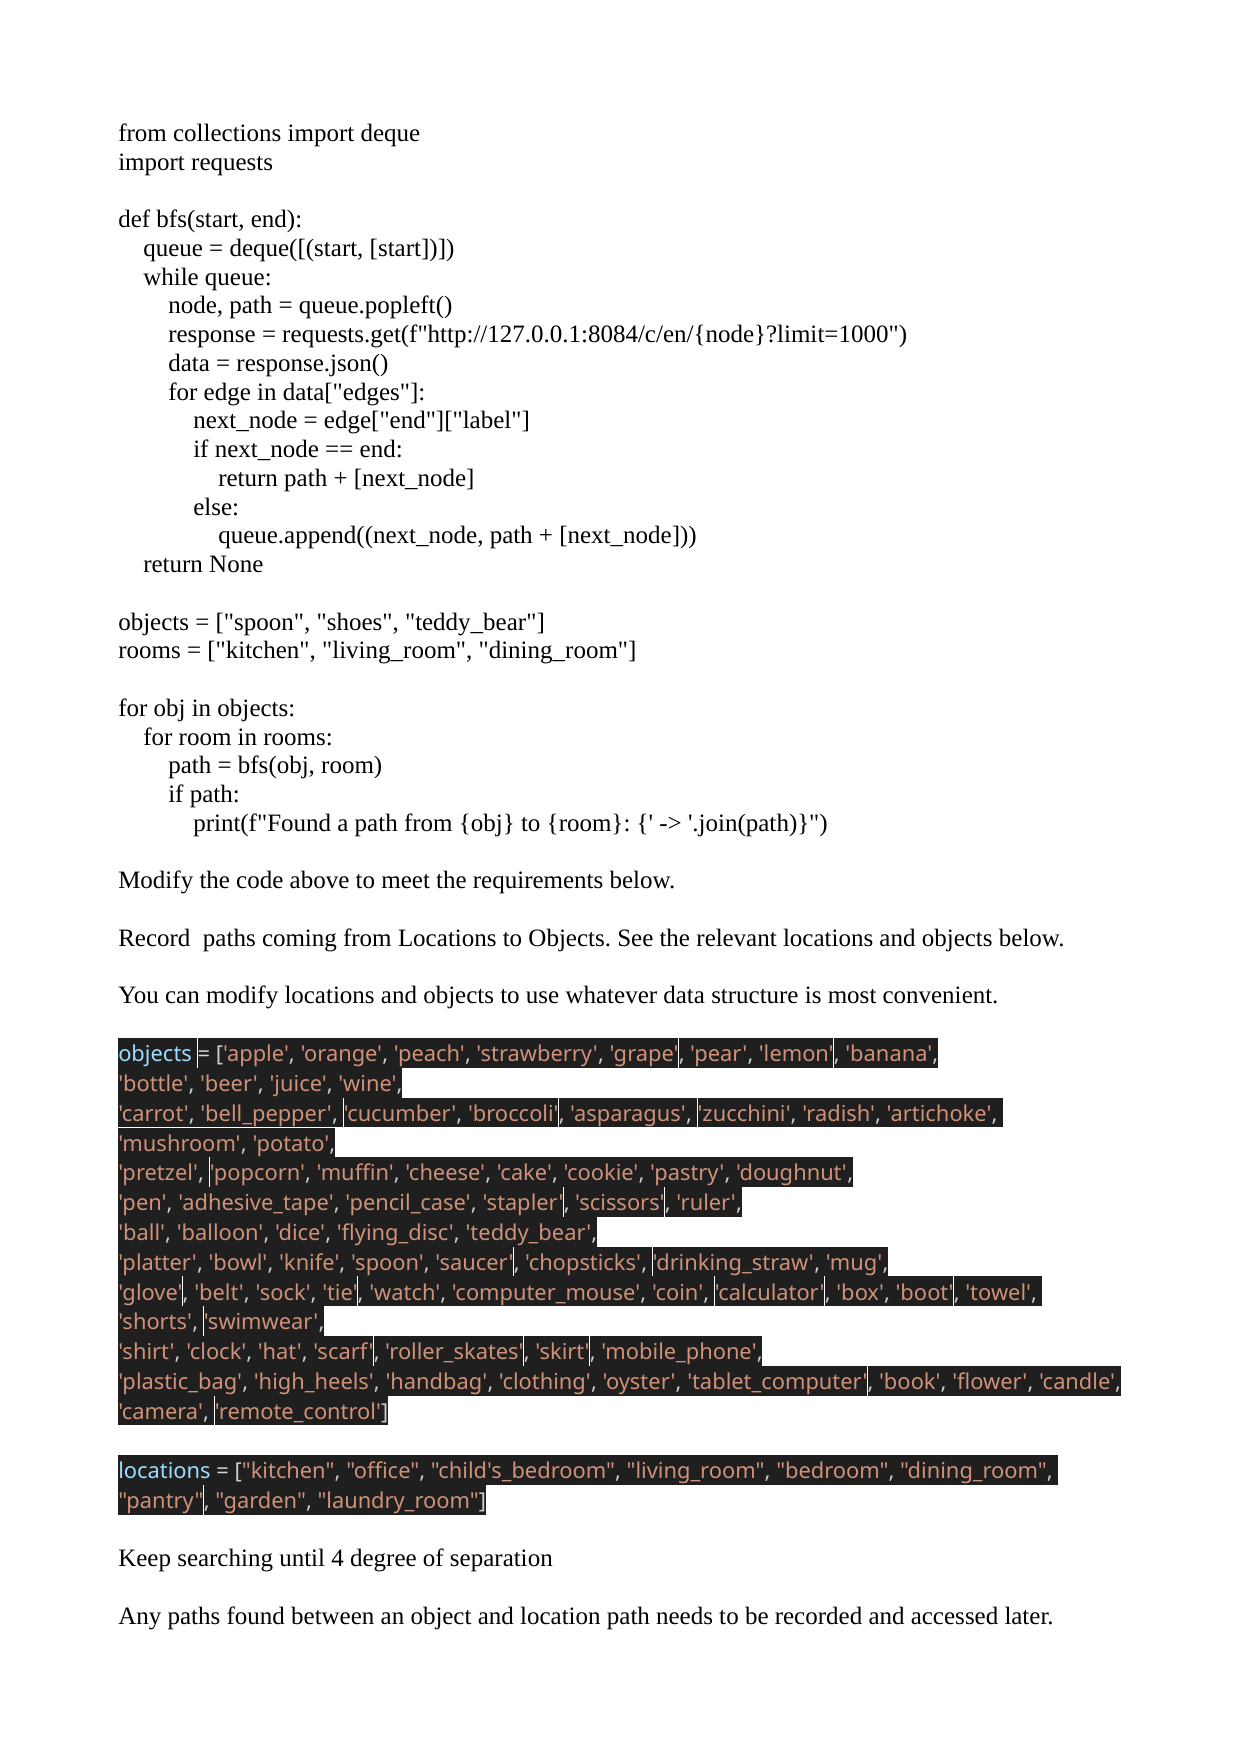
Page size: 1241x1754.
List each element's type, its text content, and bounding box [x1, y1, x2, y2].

text data = response.json() [118, 348, 1122, 377]
text 'glove', 'belt', 'sock', 'tie', 'watch', 'computer_mouse', 'coin', 'calculator', 'box', 'boot', 'towel', 'shorts', 'swimwear', [118, 1276, 1122, 1336]
text 'bottle', 'beer', 'juice', 'wine', [118, 1068, 1122, 1098]
text 'shirt', 'clock', 'hat', 'scarf', 'roller_skates', 'skirt', 'mobile_phone', [118, 1336, 1122, 1366]
text 'carrot', 'bell_pepper', 'cucumber', 'broccoli', 'asparagus', 'zucchini', 'radish', 'artichoke', 'mushroom', 'potato', [118, 1098, 1122, 1157]
text objects = ["spoon", "shoes", "teddy_bear"] [118, 607, 1122, 636]
text for room in rooms: [118, 722, 1122, 751]
text from collections import deque [118, 118, 1122, 147]
text print(f"Found a path from {obj} to {room}: {' -> '.join(path)}") [118, 808, 1122, 837]
text Keep searching until 4 degree of separation [118, 1543, 1122, 1601]
text queue.append((next_node, path + [next_node])) [118, 521, 1122, 549]
text else: [118, 492, 1122, 521]
text 'pen', 'adhesive_tape', 'pencil_case', 'stapler', 'scissors', 'ruler', [118, 1187, 1122, 1217]
text Record paths coming from Locations to Objects. See the relevant locations and objects below. [118, 923, 1122, 952]
text for edge in data["edges"]: [118, 377, 1122, 406]
text Modify the code above to meet the requirements below. [118, 866, 1122, 894]
text import requests [118, 147, 1122, 176]
text node, path = queue.popleft() [118, 291, 1122, 319]
text response = requests.get(f"http://127.0.0.1:8084/c/en/{node}?limit=1000") [118, 319, 1122, 348]
text You can modify locations and objects to use whatever data structure is most convenient. [118, 981, 1122, 1009]
text if next_node == end: [118, 434, 1122, 463]
text while queue: [118, 262, 1122, 291]
text 'platter', 'bowl', 'knife', 'spoon', 'saucer', 'chopsticks', 'drinking_straw', 'mug', [118, 1247, 1122, 1276]
text if path: [118, 779, 1122, 808]
text return None [118, 549, 1122, 578]
text def bfs(start, end): [118, 204, 1122, 233]
text 'pretzel', 'popcorn', 'muffin', 'cheese', 'cake', 'cookie', 'pastry', 'doughnut', [118, 1157, 1122, 1187]
text Any paths found between an object and location path needs to be recorded and accessed later. [118, 1601, 1122, 1630]
text next_node = edge["end"]["label"] [118, 406, 1122, 434]
text 'ball', 'balloon', 'dice', 'flying_disc', 'teddy_bear', [118, 1217, 1122, 1247]
text for obj in objects: [118, 693, 1122, 722]
text 'plastic_bag', 'high_heels', 'handbag', 'clothing', 'oyster', 'tablet_computer', 'book', 'flower', 'candle', 'camera', 'remote_control'] [118, 1366, 1122, 1425]
text queue = deque([(start, [start])]) [118, 233, 1122, 262]
text locations = ["kitchen", "office", "child's_bedroom", "living_room", "bedroom", "dining_room", "pantry", "garden", "laundry_room"] [118, 1455, 1122, 1515]
text objects = ['apple', 'orange', 'peach', 'strawberry', 'grape', 'pear', 'lemon', 'banana', [118, 1038, 1122, 1068]
text path = bfs(obj, room) [118, 751, 1122, 779]
text rooms = ["kitchen", "living_room", "dining_room"] [118, 636, 1122, 664]
text return path + [next_node] [118, 463, 1122, 492]
